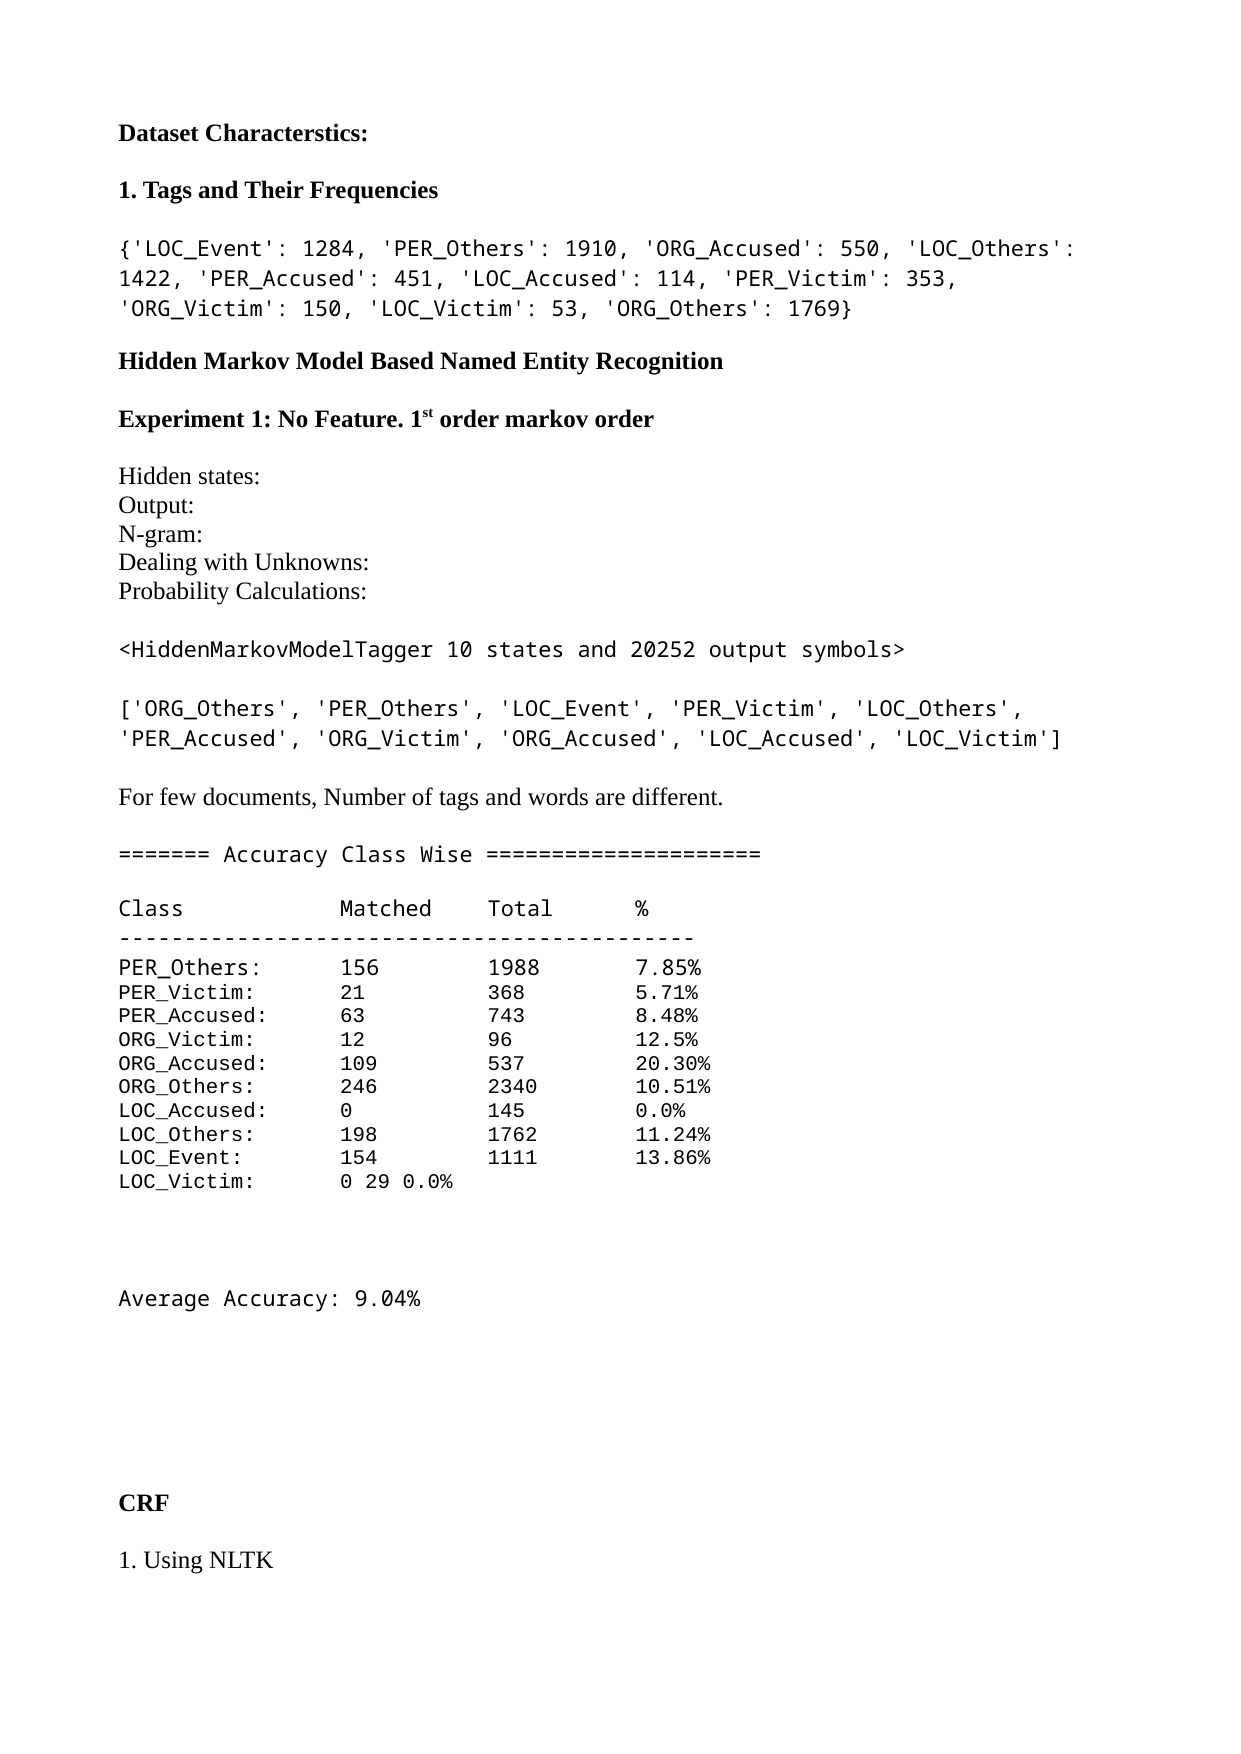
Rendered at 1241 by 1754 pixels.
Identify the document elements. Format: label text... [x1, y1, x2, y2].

text ORG_Others: 246 2340 10.51% [118, 1076, 1122, 1100]
text PER_Victim: 21 368 5.71% [118, 982, 1122, 1006]
text CRF [118, 1488, 1122, 1517]
text Class Matched Total % [118, 892, 1122, 922]
text <HiddenMarkovModelTagger 10 states and 20252 output symbols> [118, 634, 1122, 663]
text LOC_Others: 198 1762 11.24% [118, 1124, 1122, 1147]
text Experiment 1: No Feature. 1st order markov order [118, 404, 1122, 432]
text Output: [118, 490, 1122, 519]
text Hidden states: [118, 461, 1122, 490]
text N-gram: [118, 519, 1122, 547]
text LOC_Accused: 0 145 0.0% [118, 1100, 1122, 1124]
text -------------------------------------------- [118, 922, 1122, 952]
text For few documents, Number of tags and words are different. [118, 782, 1122, 810]
text ORG_Victim: 12 96 12.5% [118, 1029, 1122, 1053]
text 1. Tags and Their Frequencies [118, 176, 1122, 204]
text Average Accuracy: 9.04% [118, 1283, 1122, 1312]
text Hidden Markov Model Based Named Entity Recognition [118, 346, 1122, 375]
text ['ORG_Others', 'PER_Others', 'LOC_Event', 'PER_Victim', 'LOC_Others', 'PER_Accused', 'ORG_Victim', 'ORG_Accused', 'LOC_Accused', 'LOC_Victim'] [118, 693, 1122, 753]
text PER_Accused: 63 743 8.48% [118, 1006, 1122, 1029]
text ======= Accuracy Class Wise ===================== [118, 839, 1122, 869]
text {'LOC_Event': 1284, 'PER_Others': 1910, 'ORG_Accused': 550, 'LOC_Others': 1422, 'PER_Accused': 451, 'LOC_Accused': 114, 'PER_Victim': 353, 'ORG_Victim': 150, 'LOC_Victim': 53, 'ORG_Others': 1769} [118, 233, 1122, 322]
text Probability Calculations: [118, 576, 1122, 605]
text PER_Others: 156 1988 7.85% [118, 952, 1122, 982]
text LOC_Event: 154 1111 13.86% [118, 1147, 1122, 1171]
text ORG_Accused: 109 537 20.30% [118, 1053, 1122, 1076]
text Dataset Characterstics: [118, 118, 1122, 147]
text 1. Using NLTK [118, 1546, 1122, 1574]
text Dealing with Unknowns: [118, 547, 1122, 576]
text LOC_Victim: 0 29 0.0% [118, 1171, 1122, 1195]
